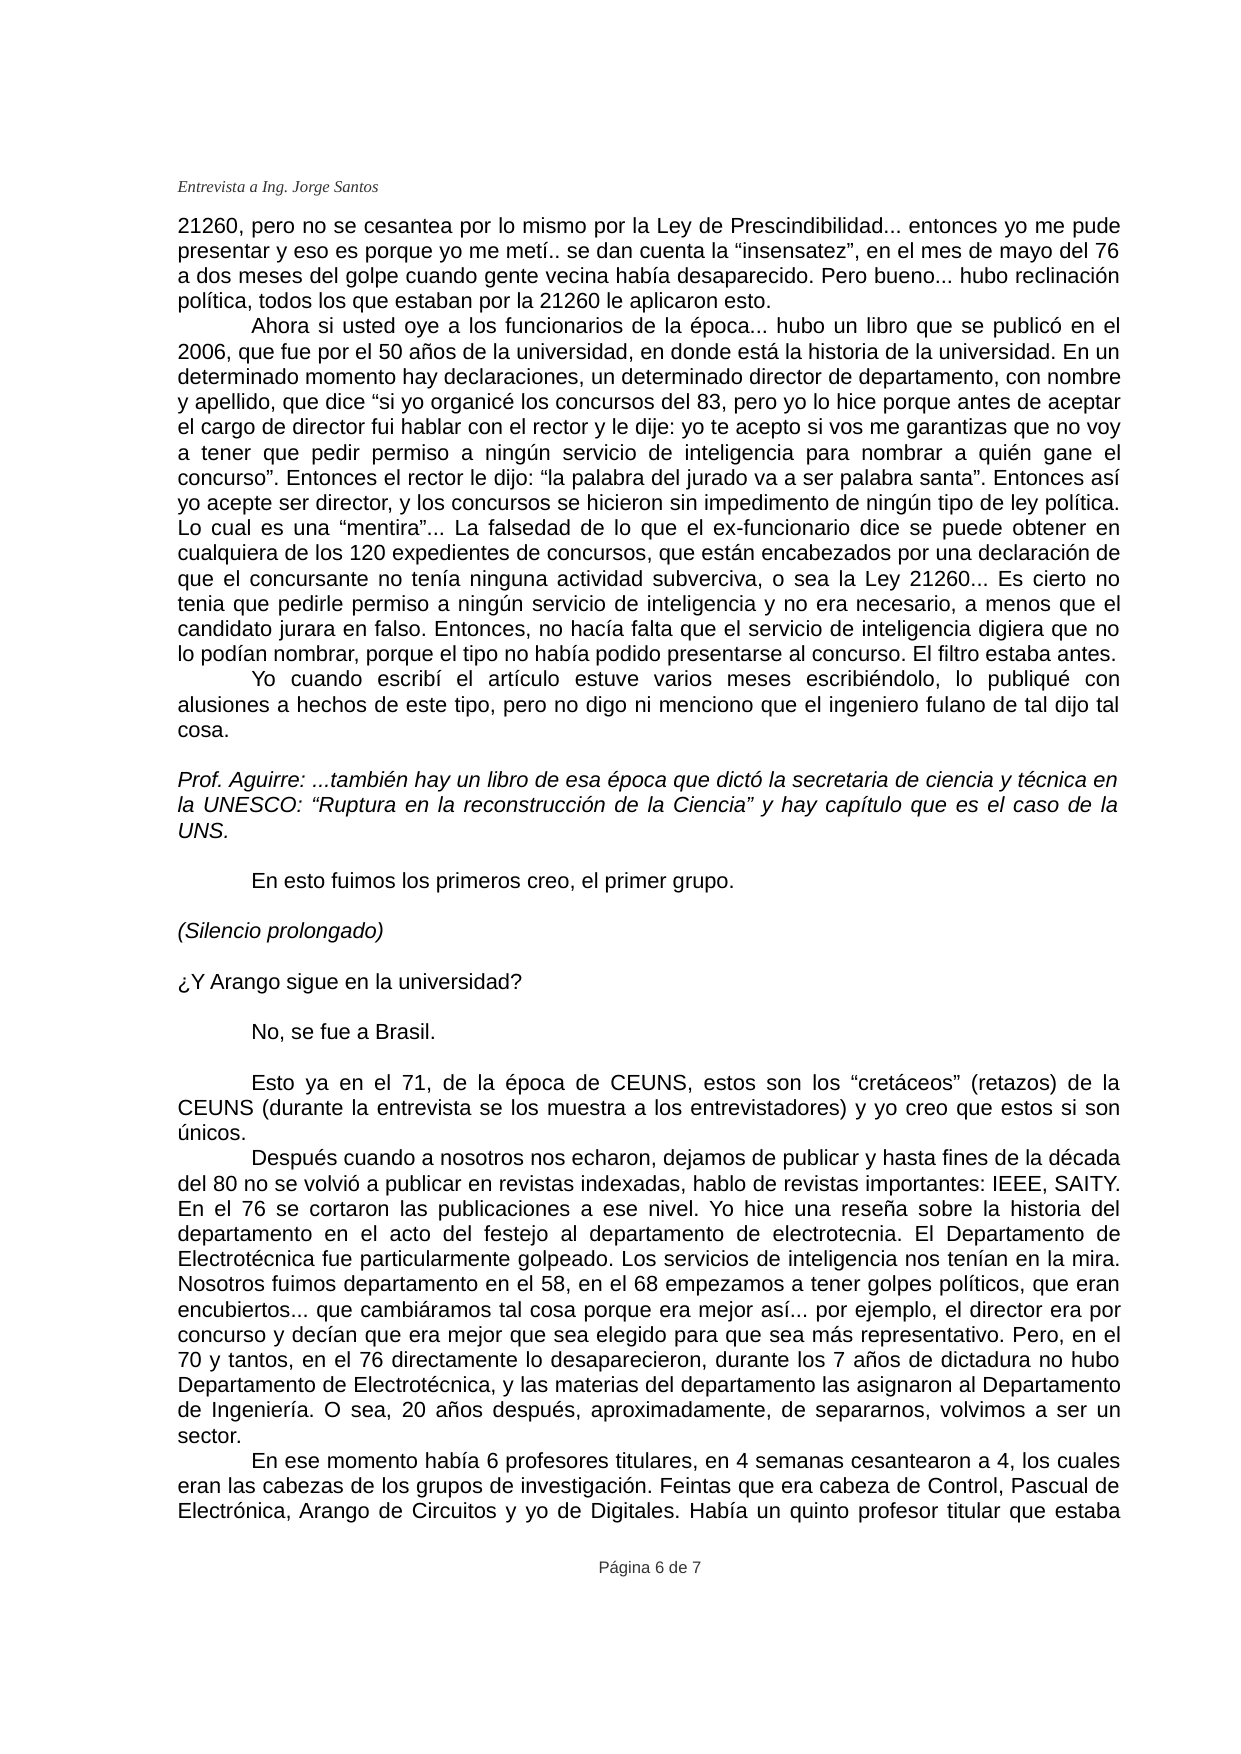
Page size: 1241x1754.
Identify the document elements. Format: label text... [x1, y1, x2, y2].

text ¿Y Arango sigue en la universidad? [177, 969, 1122, 994]
text Esto ya en el 71, de la época de CEUNS, estos son los “cretáceos” (retazos) de la CEUNS (durante la entrevista se los muestra a los entrevistadores) y yo creo que estos si son únicos. [177, 1070, 1122, 1145]
text En ese momento había 6 profesores titulares, en 4 semanas cesantearon a 4, los cuales eran las cabezas de los grupos de investigación. Feintas que era cabeza de Control, Pascual de Electrónica, Arango de Circuitos y yo de Digitales. Había un quinto profesor titular que estaba [177, 1448, 1122, 1523]
text Ahora si usted oye a los funcionarios de la época... hubo un libro que se publicó en el 2006, que fue por el 50 años de la universidad, en donde está la historia de la universidad. En un determinado momento hay declaraciones, un determinado director de departamento, con nombre y apellido, que dice “si yo organicé los concursos del 83, pero yo lo hice porque antes de aceptar el cargo de director fui hablar con el rector y le dije: yo te acepto si vos me garantizas que no voy a tener que pedir permiso a ningún servicio de inteligencia para nombrar a quién gane el concurso”. Entonces el rector le dijo: “la palabra del jurado va a ser palabra santa”. Entonces así yo acepte ser director, y los concursos se hicieron sin impedimento de ningún tipo de ley política. Lo cual es una “mentira”... La falsedad de lo que el ex-funcionario dice se puede obtener en cualquiera de los 120 expedientes de concursos, que están encabezados por una declaración de que el concursante no tenía ninguna actividad subverciva, o sea la Ley 21260... Es cierto no tenia que pedirle permiso a ningún servicio de inteligencia y no era necesario, a menos que el candidato jurara en falso. Entonces, no hacía falta que el servicio de inteligencia digiera que no lo podían nombrar, porque el tipo no había podido presentarse al concurso. El filtro estaba antes. [177, 313, 1122, 666]
text Prof. Aguirre: ...también hay un libro de esa época que dictó la secretaria de ciencia y técnica en la UNESCO: “Ruptura en la reconstrucción de la Ciencia” y hay capítulo que es el caso de la UNS. [177, 767, 1122, 843]
text En esto fuimos los primeros creo, el primer grupo. [177, 868, 1122, 893]
text 21260, pero no se cesantea por lo mismo por la Ley de Prescindibilidad... entonces yo me pude presentar y eso es porque yo me metí.. se dan cuenta la “insensatez”, en el mes de mayo del 76 a dos meses del golpe cuando gente vecina había desaparecido. Pero bueno... hubo reclinación política, todos los que estaban por la 21260 le aplicaron esto. [177, 213, 1122, 313]
text No, se fue a Brasil. [177, 1019, 1122, 1044]
text Después cuando a nosotros nos echaron, dejamos de publicar y hasta fines de la década del 80 no se volvió a publicar en revistas indexadas, hablo de revistas importantes: IEEE, SAITY. En el 76 se cortaron las publicaciones a ese nivel. Yo hice una reseña sobre la historia del departamento en el acto del festejo al departamento de electrotecnia. El Departamento de Electrotécnica fue particularmente golpeado. Los servicios de inteligencia nos tenían en la mira. Nosotros fuimos departamento en el 58, en el 68 empezamos a tener golpes políticos, que eran encubiertos... que cambiáramos tal cosa porque era mejor así... por ejemplo, el director era por concurso y decían que era mejor que sea elegido para que sea más representativo. Pero, en el 70 y tantos, en el 76 directamente lo desaparecieron, durante los 7 años de dictadura no hubo Departamento de Electrotécnica, y las materias del departamento las asignaron al Departamento de Ingeniería. O sea, 20 años después, aproximadamente, de separarnos, volvimos a ser un sector. [177, 1145, 1122, 1448]
text (Silencio prolongado) [177, 918, 1122, 944]
text Yo cuando escribí el artículo estuve varios meses escribiéndolo, lo publiqué con alusiones a hechos de este tipo, pero no digo ni menciono que el ingeniero fulano de tal dijo tal cosa. [177, 666, 1122, 742]
